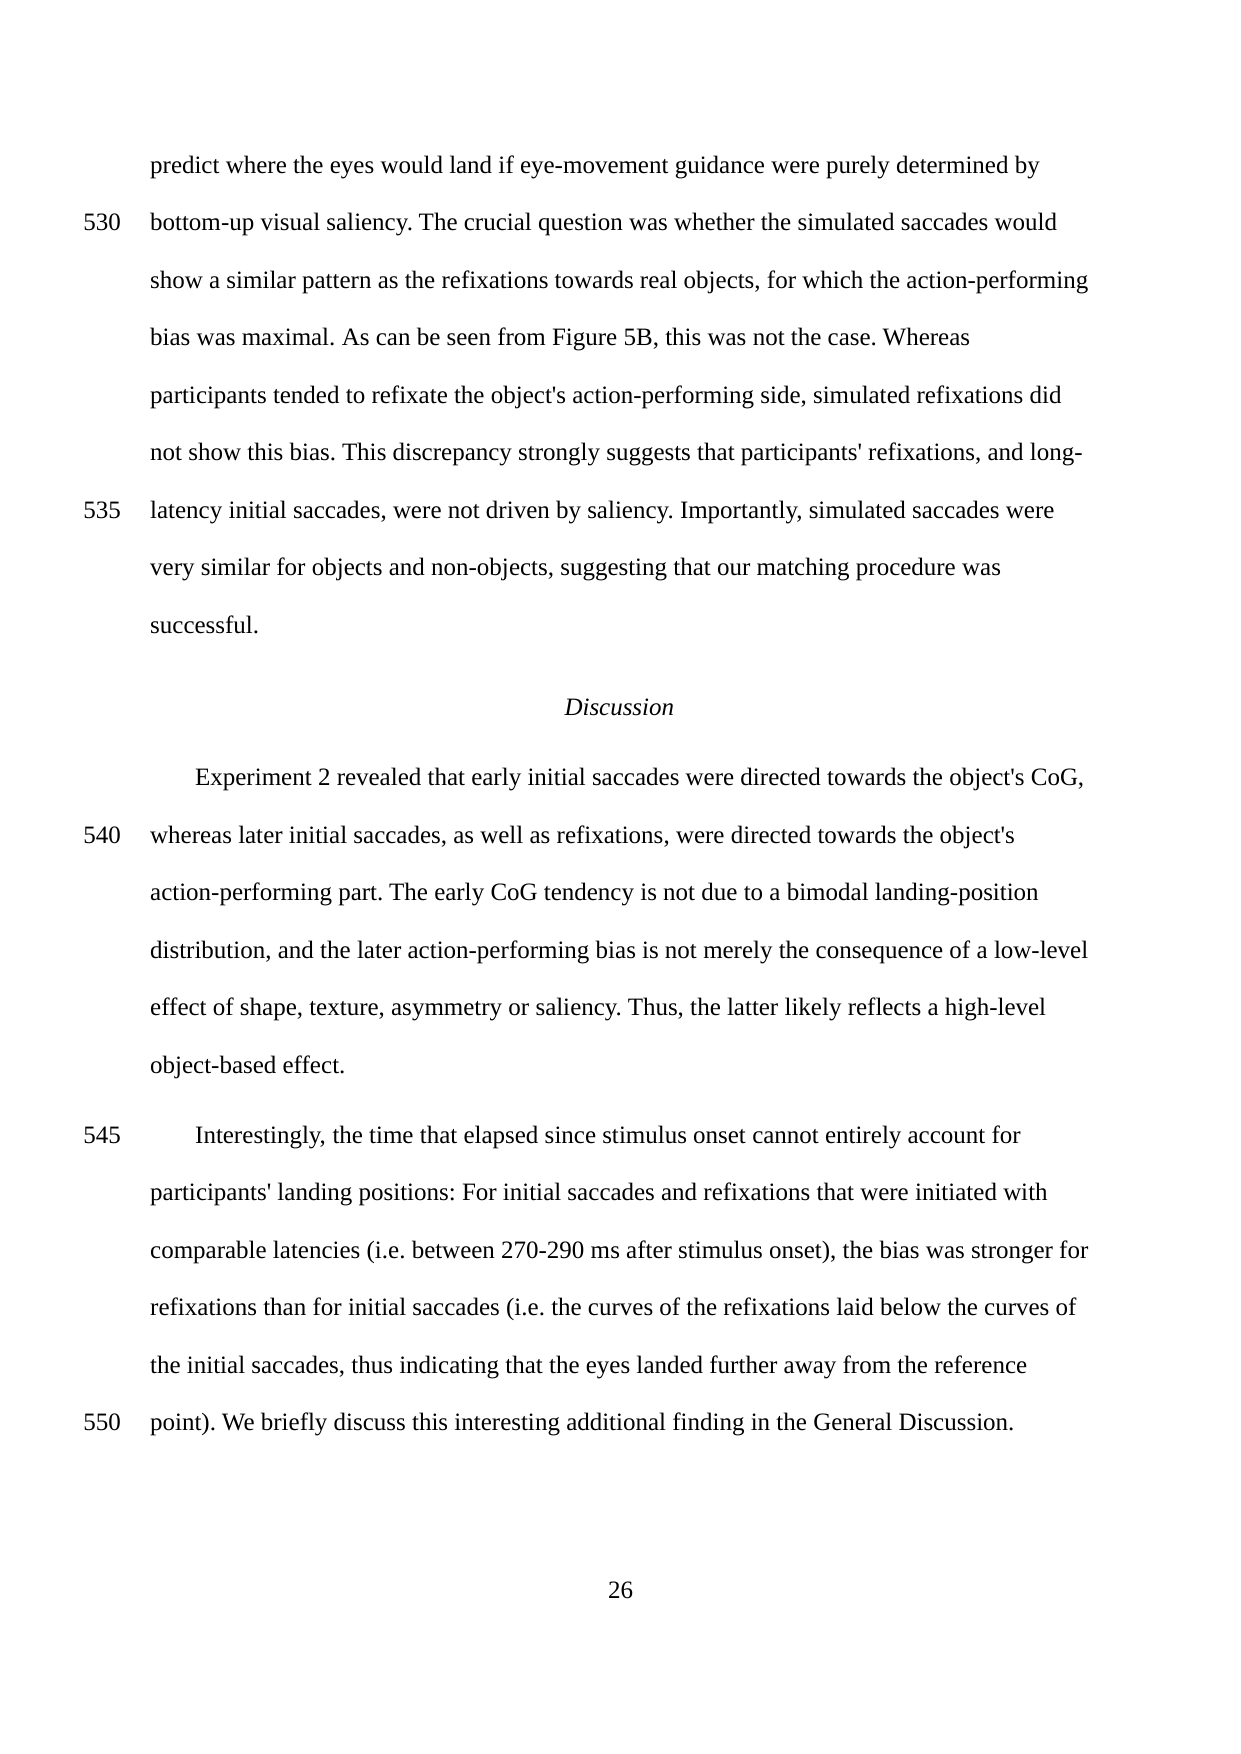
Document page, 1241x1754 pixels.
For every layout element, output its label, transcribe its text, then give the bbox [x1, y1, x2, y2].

text Interestingly, the time that elapsed since stimulus onset cannot entirely account for participants' landing positions: For initial saccades and refixations that were initiated with comparable latencies (i.e. between 270-290 ms after stimulus onset), the bias was stronger for refixations than for initial saccades (i.e. the curves of the refixations laid below the curves of the initial saccades, thus indicating that the eyes landed further away from the reference point). We briefly discuss this interesting additional finding in the General Discussion. [150, 1120, 1091, 1436]
text Experiment 2 revealed that early initial saccades were directed towards the object's CoG, whereas later initial saccades, as well as refixations, were directed towards the object's action-performing part. The early CoG tendency is not due to a bimodal landing-position distribution, and the later action-performing bias is not merely the consequence of a low-level effect of shape, texture, asymmetry or saliency. Thus, the latter likely reflects a high-level object-based effect. [150, 762, 1091, 1079]
text predict where the eyes would land if eye-movement guidance were purely determined by bottom-up visual saliency. The crucial question was whether the simulated saccades would show a similar pattern as the refixations towards real objects, for which the action-performing bias was maximal. As can be seen from Figure 5B, this was not the case. Whereas participants tended to refixate the object's action-performing side, simulated refixations did not show this bias. This discrepancy strongly suggests that participants' refixations, and long-latency initial saccades, were not driven by saliency. Importantly, simulated saccades were very similar for objects and non-objects, suggesting that our matching procedure was successful. [150, 150, 1091, 639]
subtitle Discussion [150, 692, 1091, 721]
